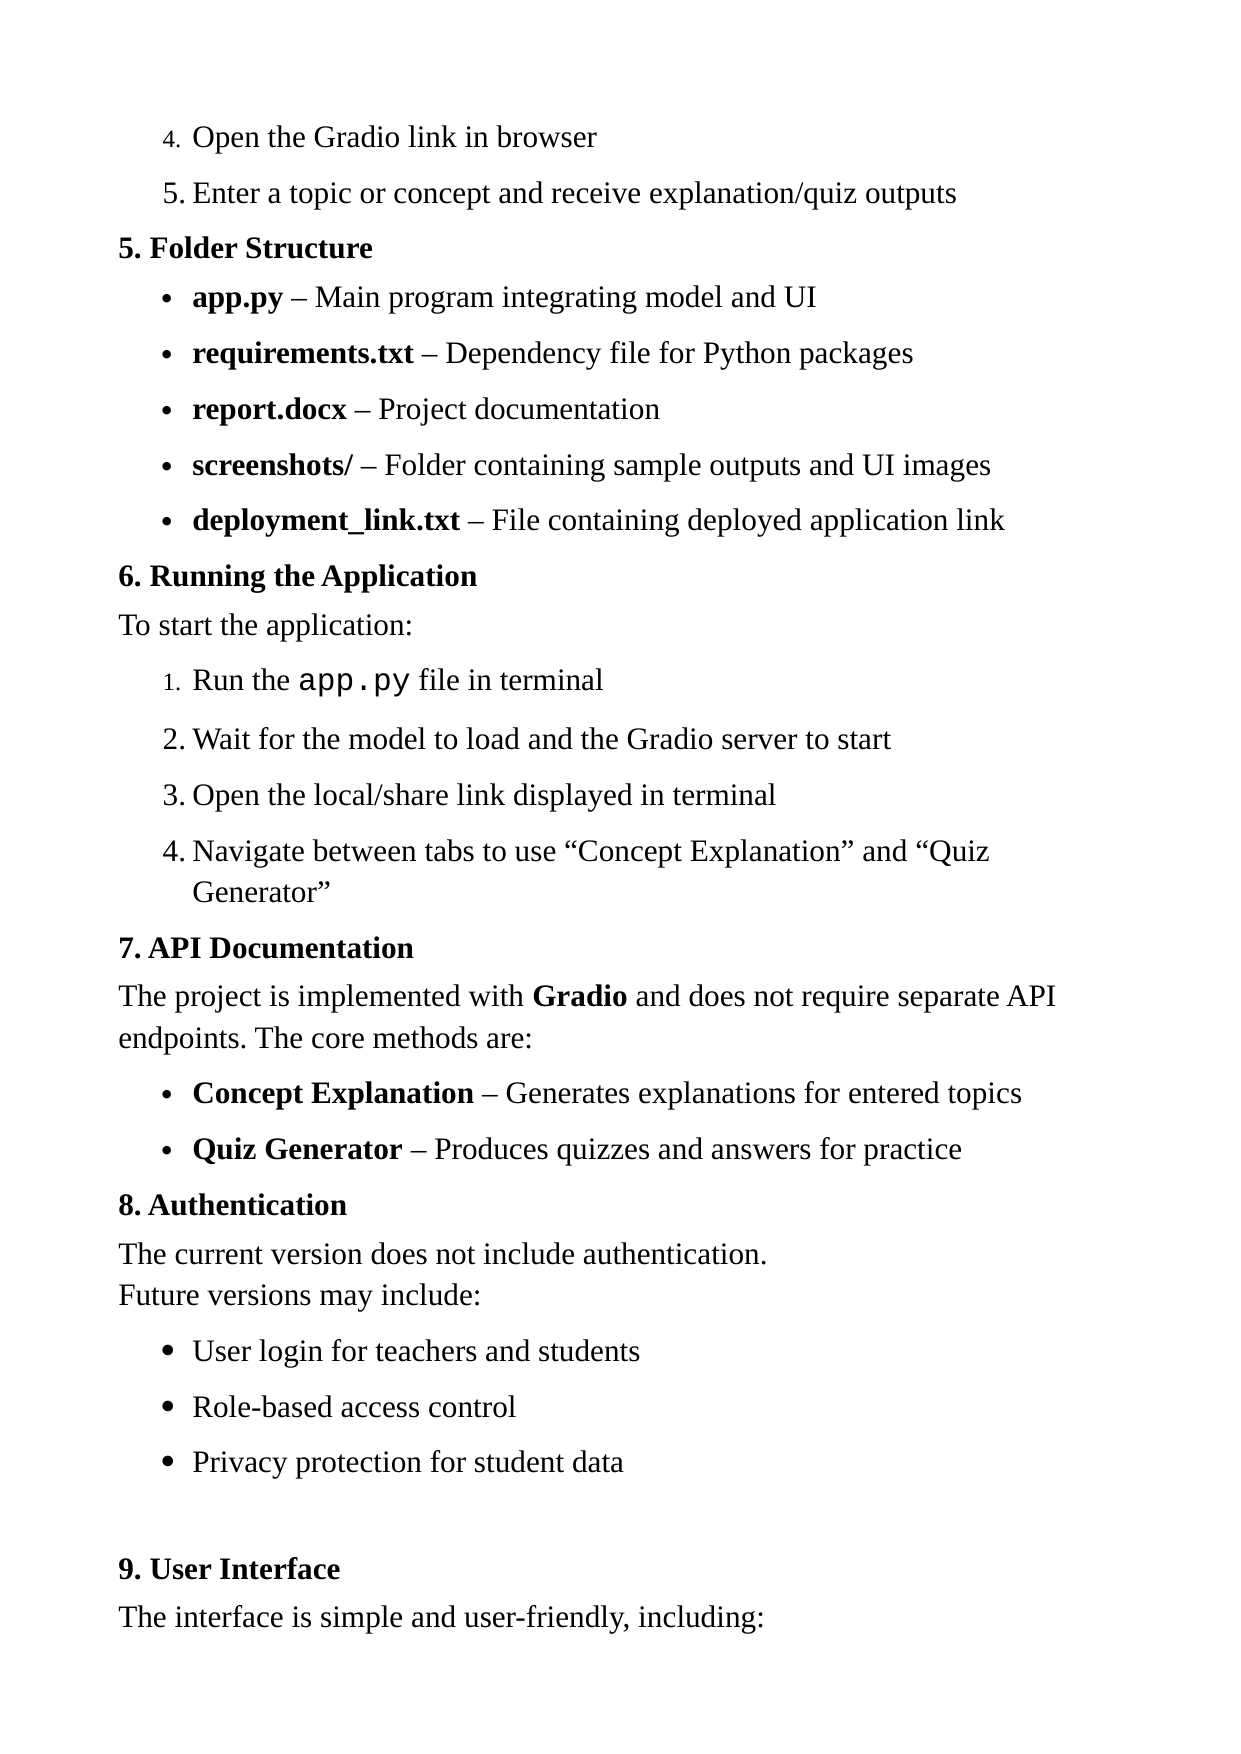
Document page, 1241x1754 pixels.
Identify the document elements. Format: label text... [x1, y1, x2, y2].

subtitle 9. User Interface [118, 1550, 1122, 1586]
list report.docx – Project documentation [162, 390, 1122, 426]
subtitle 7. API Documentation [118, 929, 1122, 965]
list Wait for the model to load and the Gradio server to start [162, 721, 1122, 756]
text The project is implemented with Gradio and does not require separate API endpoints. The core methods are: [118, 978, 1122, 1055]
list deployment_link.txt – File containing deployed application link [162, 502, 1122, 537]
list Privacy protection for student data [162, 1444, 1122, 1479]
subtitle 5. Folder Structure [118, 230, 1122, 266]
list Run the app.py file in terminal [162, 662, 1122, 700]
list Role-based access control [162, 1388, 1122, 1424]
text The current version does not include authentication. Future versions may include: [118, 1235, 1122, 1312]
list app.py – Main program integrating model and UI [162, 278, 1122, 314]
list screenshots/ – Folder containing sample outputs and UI images [162, 446, 1122, 482]
list requirements.txt – Dependency file for Python packages [162, 334, 1122, 370]
list Navigate between tabs to use “Concept Explanation” and “Quiz Generator” [162, 832, 1122, 909]
text The interface is simple and user-friendly, including: [118, 1598, 1122, 1634]
list Open the local/share link displayed in terminal [162, 776, 1122, 812]
list User login for teachers and students [162, 1332, 1122, 1368]
text To start the application: [118, 606, 1122, 642]
subtitle 8. Authentication [118, 1186, 1122, 1222]
list Quiz Generator – Produces quizzes and answers for practice [162, 1131, 1122, 1167]
list Concept Explanation – Generates explanations for entered topics [162, 1075, 1122, 1111]
list Open the Gradio link in browser [162, 118, 1122, 154]
list Enter a topic or concept and receive explanation/quiz outputs [162, 174, 1122, 210]
subtitle 6. Running the Application [118, 557, 1122, 593]
